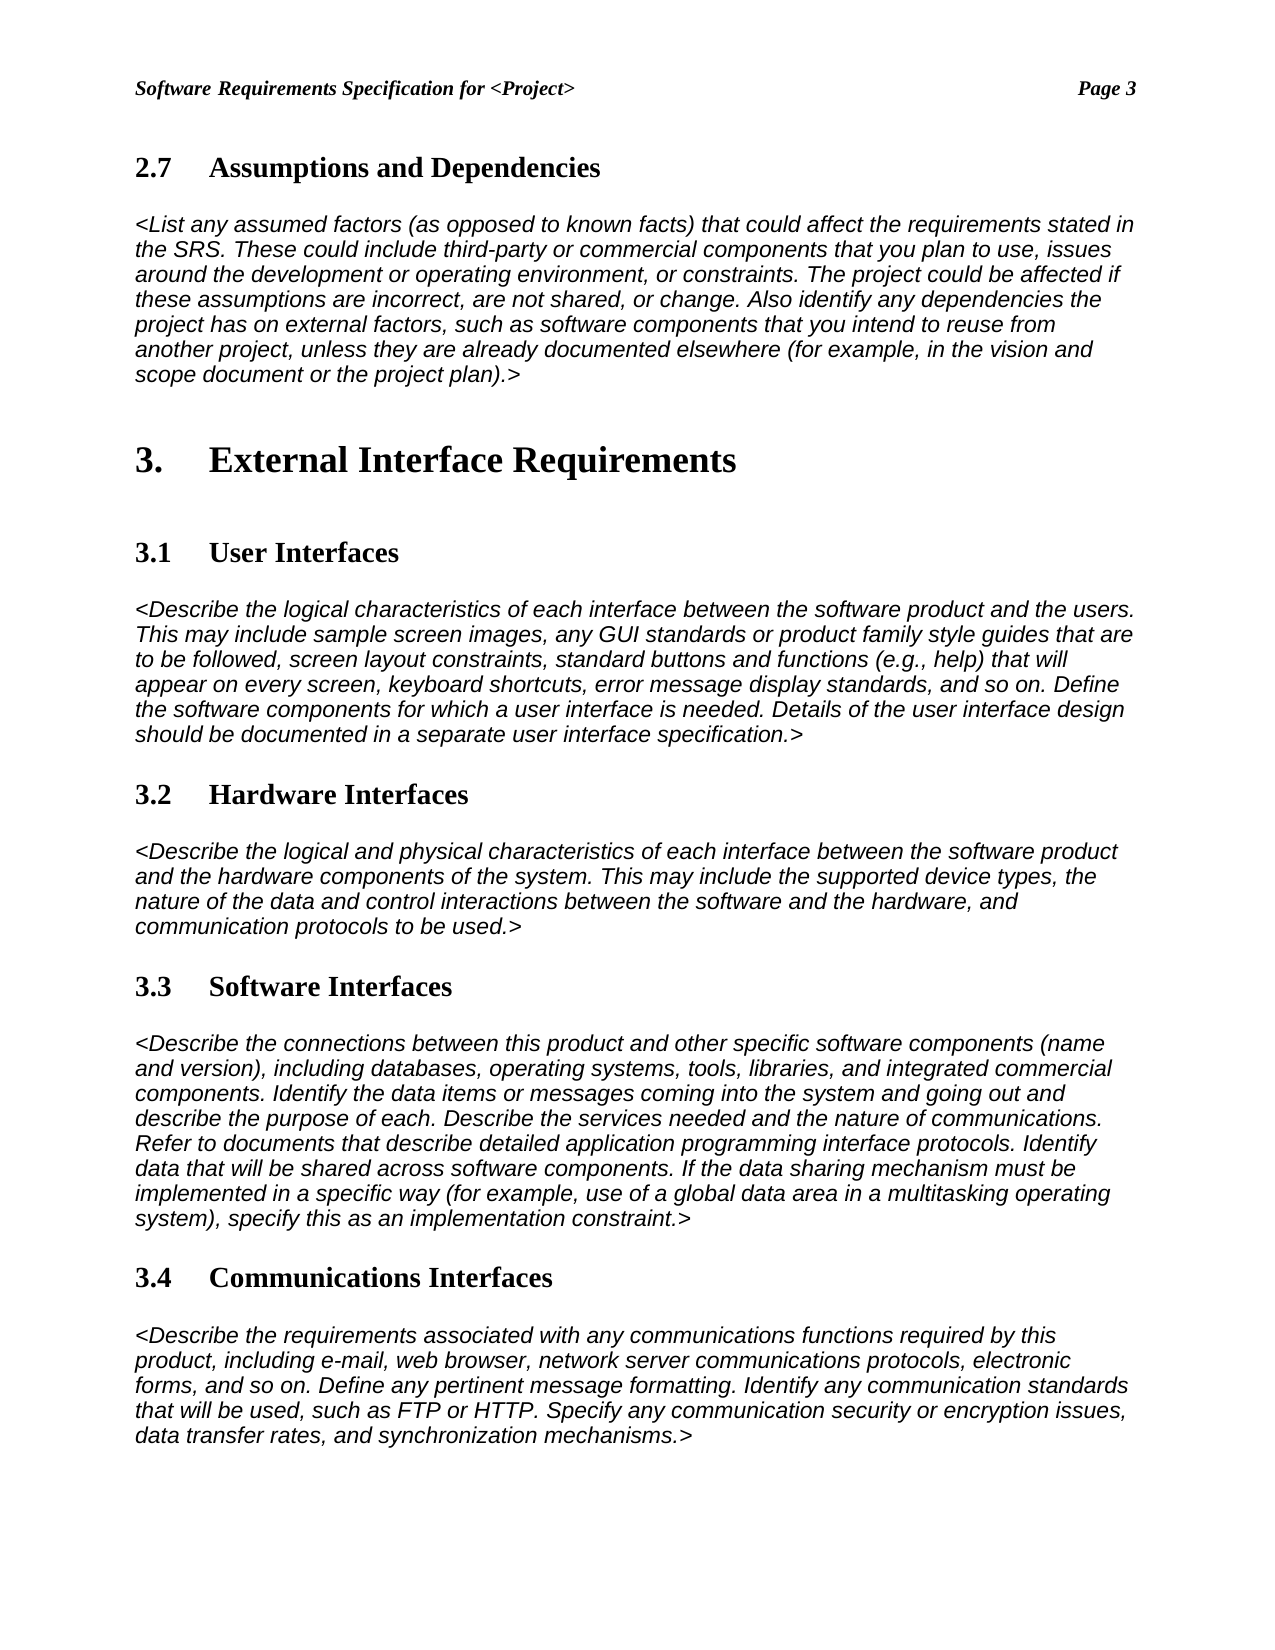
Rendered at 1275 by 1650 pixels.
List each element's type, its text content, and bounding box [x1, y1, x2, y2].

subtitle Hardware Interfaces [135, 777, 1140, 810]
text <Describe the logical characteristics of each interface between the software product and the users. This may include sample screen images, any GUI standards or product family style guides that are to be followed, screen layout constraints, standard buttons and functions (e.g., help) that will appear on every screen, keyboard shortcuts, error message display standards, and so on. Define the software components for which a user interface is needed. Details of the user interface design should be documented in a separate user interface specification.> [135, 598, 1140, 748]
subtitle External Interface Requirements [135, 438, 1140, 481]
subtitle User Interfaces [135, 535, 1140, 568]
text <Describe the requirements associated with any communications functions required by this product, including e-mail, web browser, network server communications protocols, electronic forms, and so on. Define any pertinent message formatting. Identify any communication standards that will be used, such as FTP or HTTP. Specify any communication security or encryption issues, data transfer rates, and synchronization mechanisms.> [135, 1323, 1140, 1448]
subtitle Communications Interfaces [135, 1261, 1140, 1294]
text <Describe the logical and physical characteristics of each interface between the software product and the hardware components of the system. This may include the supported device types, the nature of the data and control interactions between the software and the hardware, and communication protocols to be used.> [135, 839, 1140, 939]
text <Describe the connections between this product and other specific software components (name and version), including databases, operating systems, tools, libraries, and integrated commercial components. Identify the data items or messages coming into the system and going out and describe the purpose of each. Describe the services needed and the nature of communications. Refer to documents that describe detailed application programming interface protocols. Identify data that will be shared across software components. If the data sharing mechanism must be implemented in a specific way (for example, use of a global data area in a multitasking operating system), specify this as an implementation constraint.> [135, 1031, 1140, 1231]
text <List any assumed factors (as opposed to known facts) that could affect the requirements stated in the SRS. These could include third-party or commercial components that you plan to use, issues around the development or operating environment, or constraints. The project could be affected if these assumptions are incorrect, are not shared, or change. Also identify any dependencies the project has on external factors, such as software components that you intend to reuse from another project, unless they are already documented elsewhere (for example, in the vision and scope document or the project plan).> [135, 213, 1140, 388]
subtitle Software Interfaces [135, 969, 1140, 1002]
subtitle Assumptions and Dependencies [135, 150, 1140, 183]
